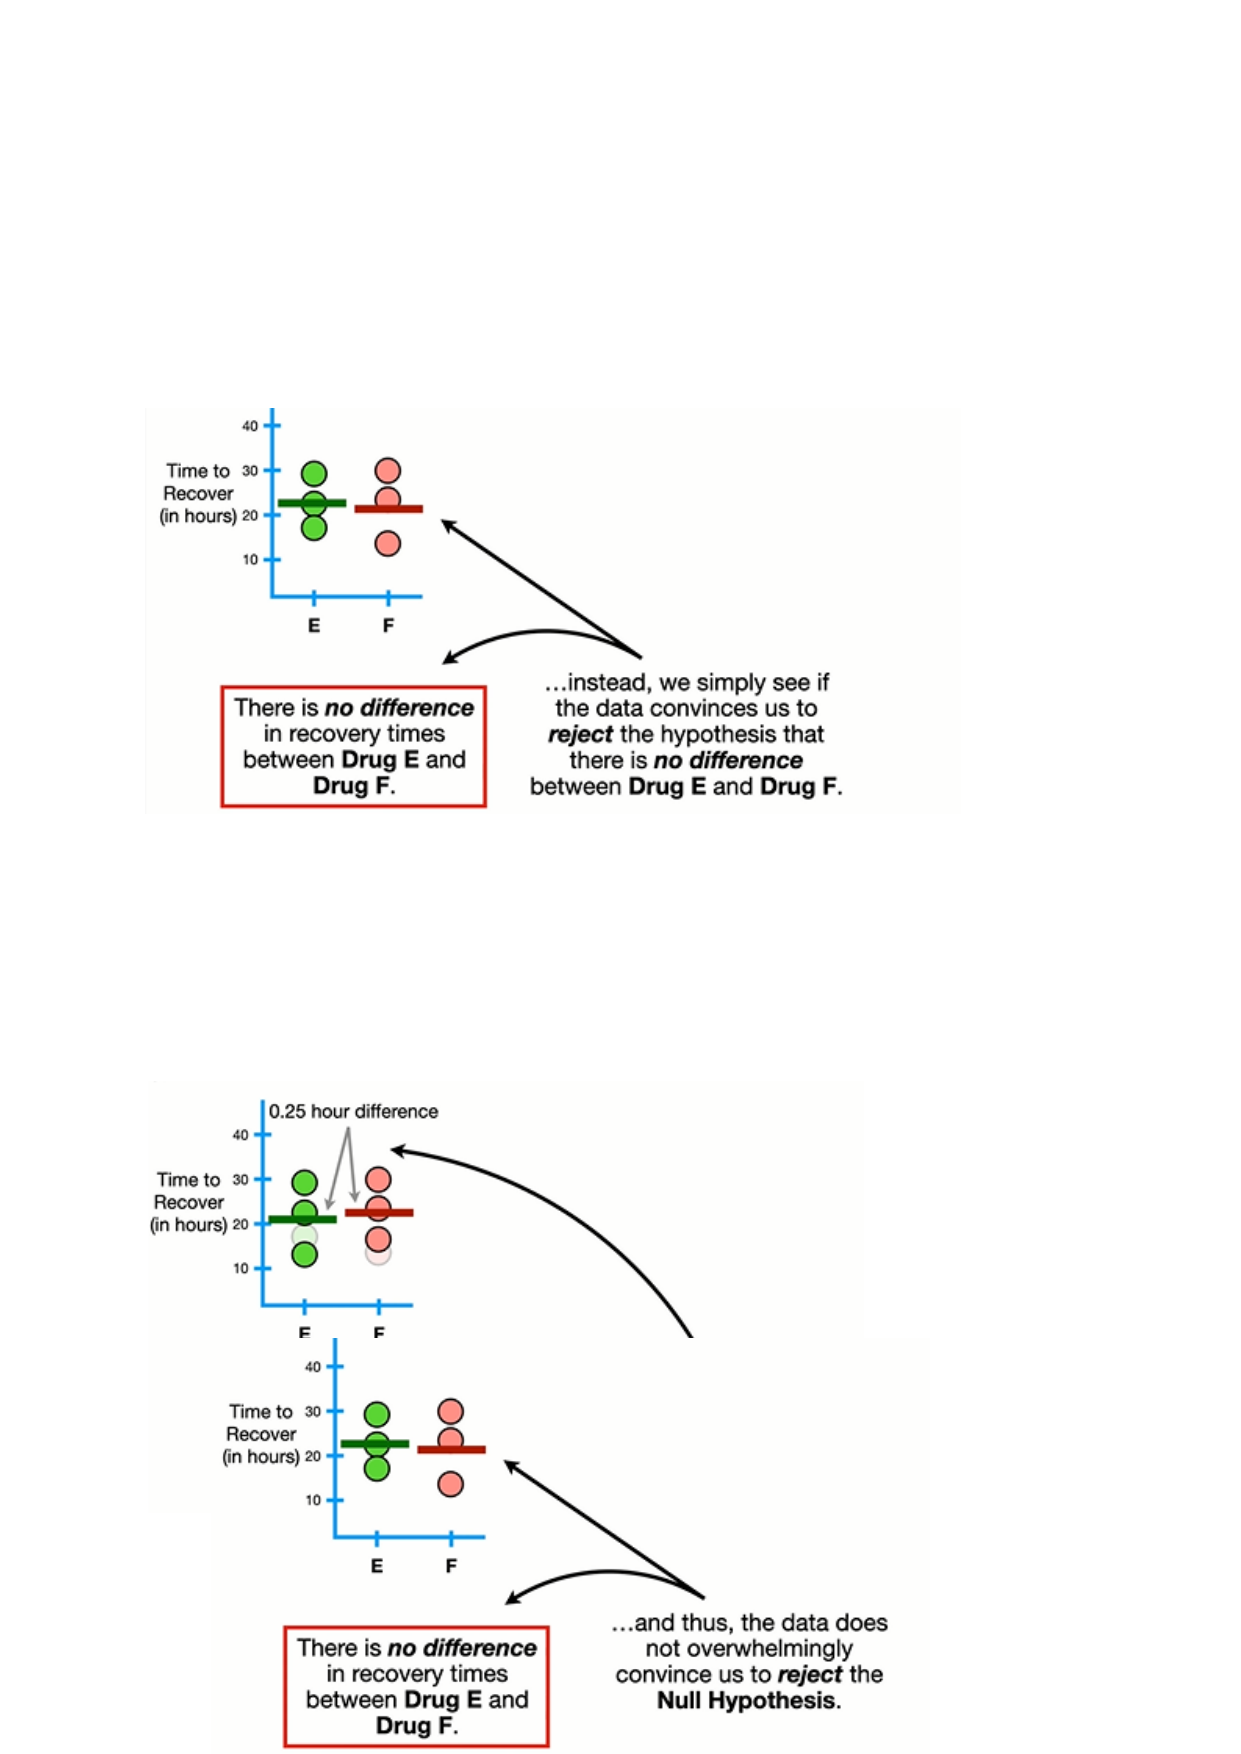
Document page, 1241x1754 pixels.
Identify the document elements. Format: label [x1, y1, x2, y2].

picture [148, 1081, 930, 1754]
picture [145, 408, 961, 814]
